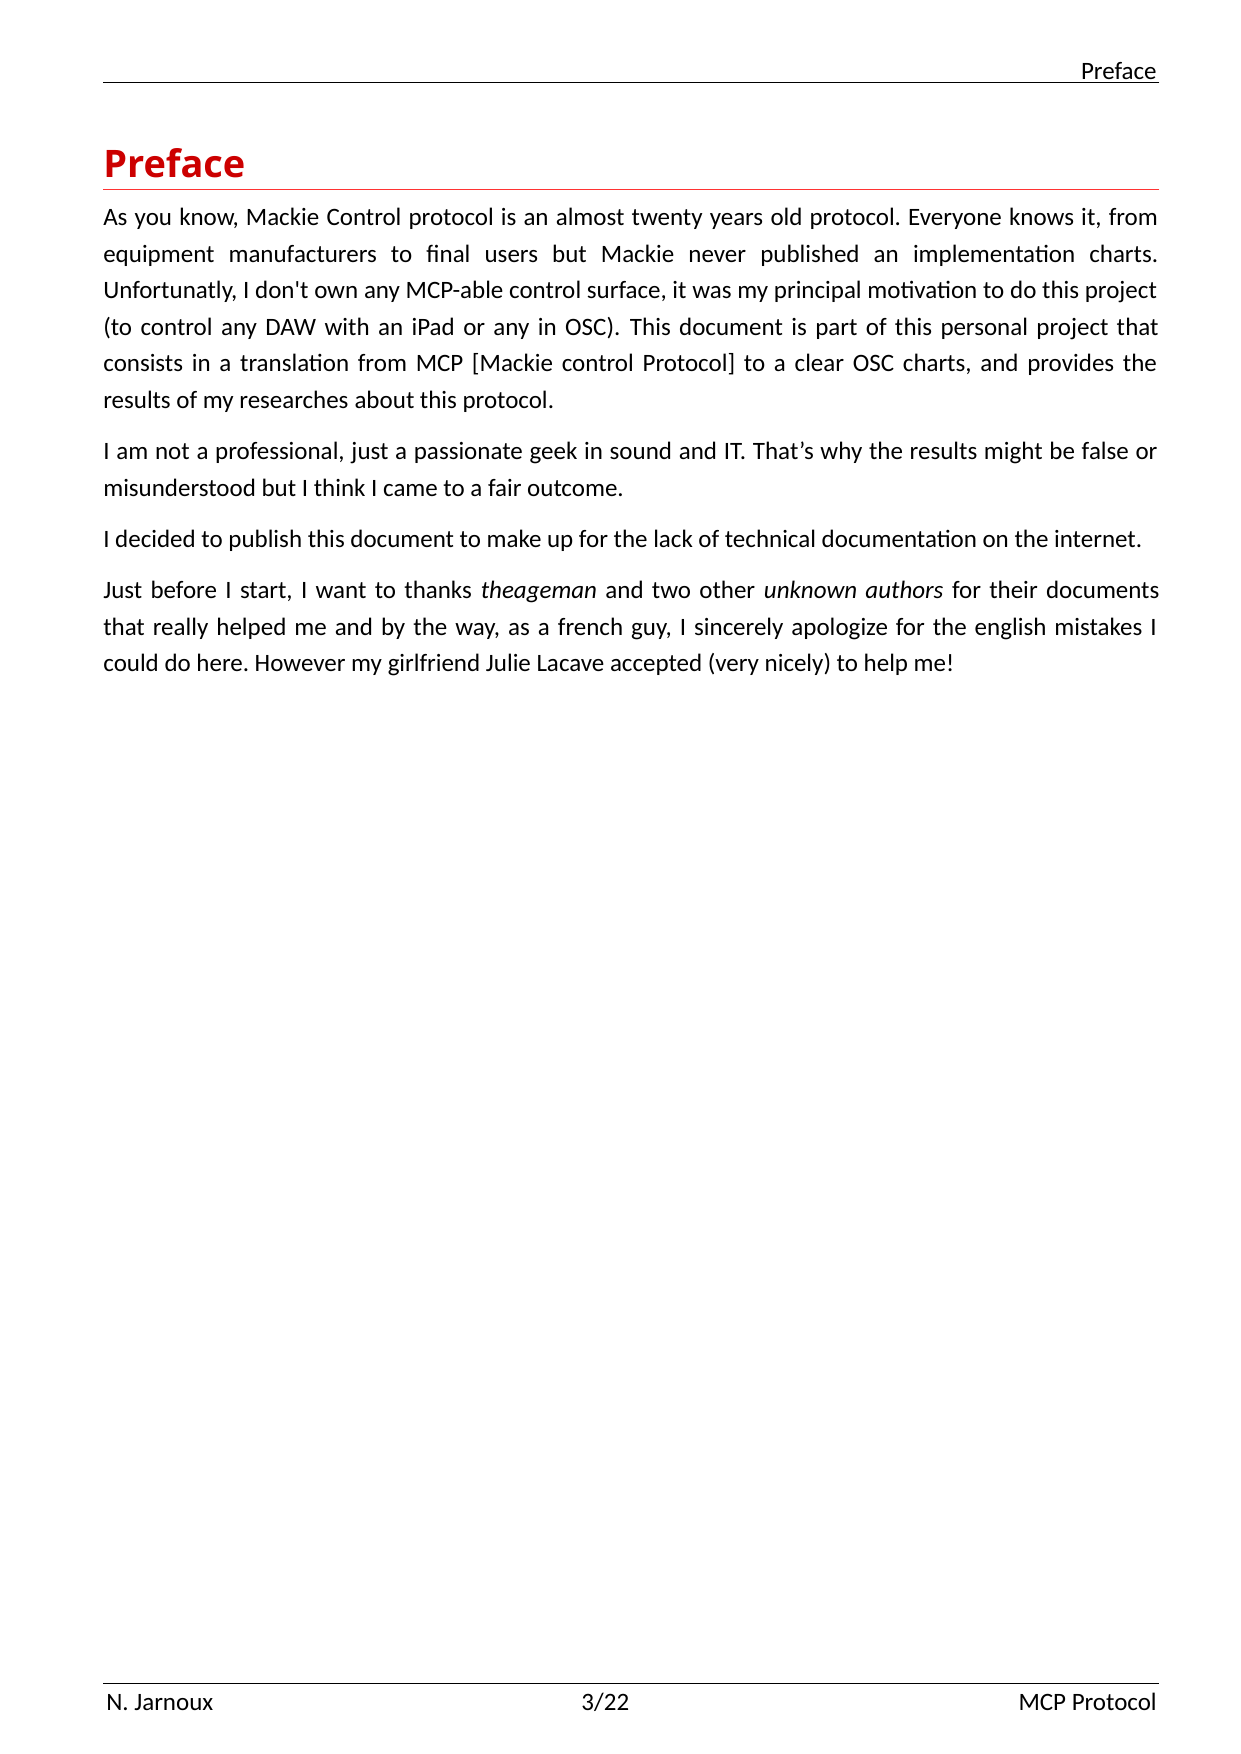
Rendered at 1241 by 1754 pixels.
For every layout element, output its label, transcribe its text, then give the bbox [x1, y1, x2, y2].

text As you know, Mackie Control protocol is an almost twenty years old protocol. Everyone knows it, from equipment manufacturers to final users but Mackie never published an implementation charts. Unfortunatly, I don't own any MCP-able control surface, it was my principal motivation to do this project (to control any DAW with an iPad or any in OSC). This document is part of this personal project that consists in a translation from MCP [Mackie control Protocol] to a clear OSC charts, and provides the results of my researches about this protocol. [103, 201, 1159, 414]
subtitle Preface [103, 137, 1159, 189]
text Just before I start, I want to thanks theageman and two other unknown authors for their documents that really helped me and by the way, as a french guy, I sincerely apologize for the english mistakes I could do here. However my girlfriend Julie Lacave accepted (very nicely) to help me! [103, 574, 1159, 678]
text I am not a professional, just a passionate geek in sound and IT. That’s why the results might be false or misunderstood but I think I came to a fair outcome. [103, 435, 1159, 502]
text I decided to publish this document to make up for the lack of technical documentation on the internet. [103, 523, 1159, 553]
